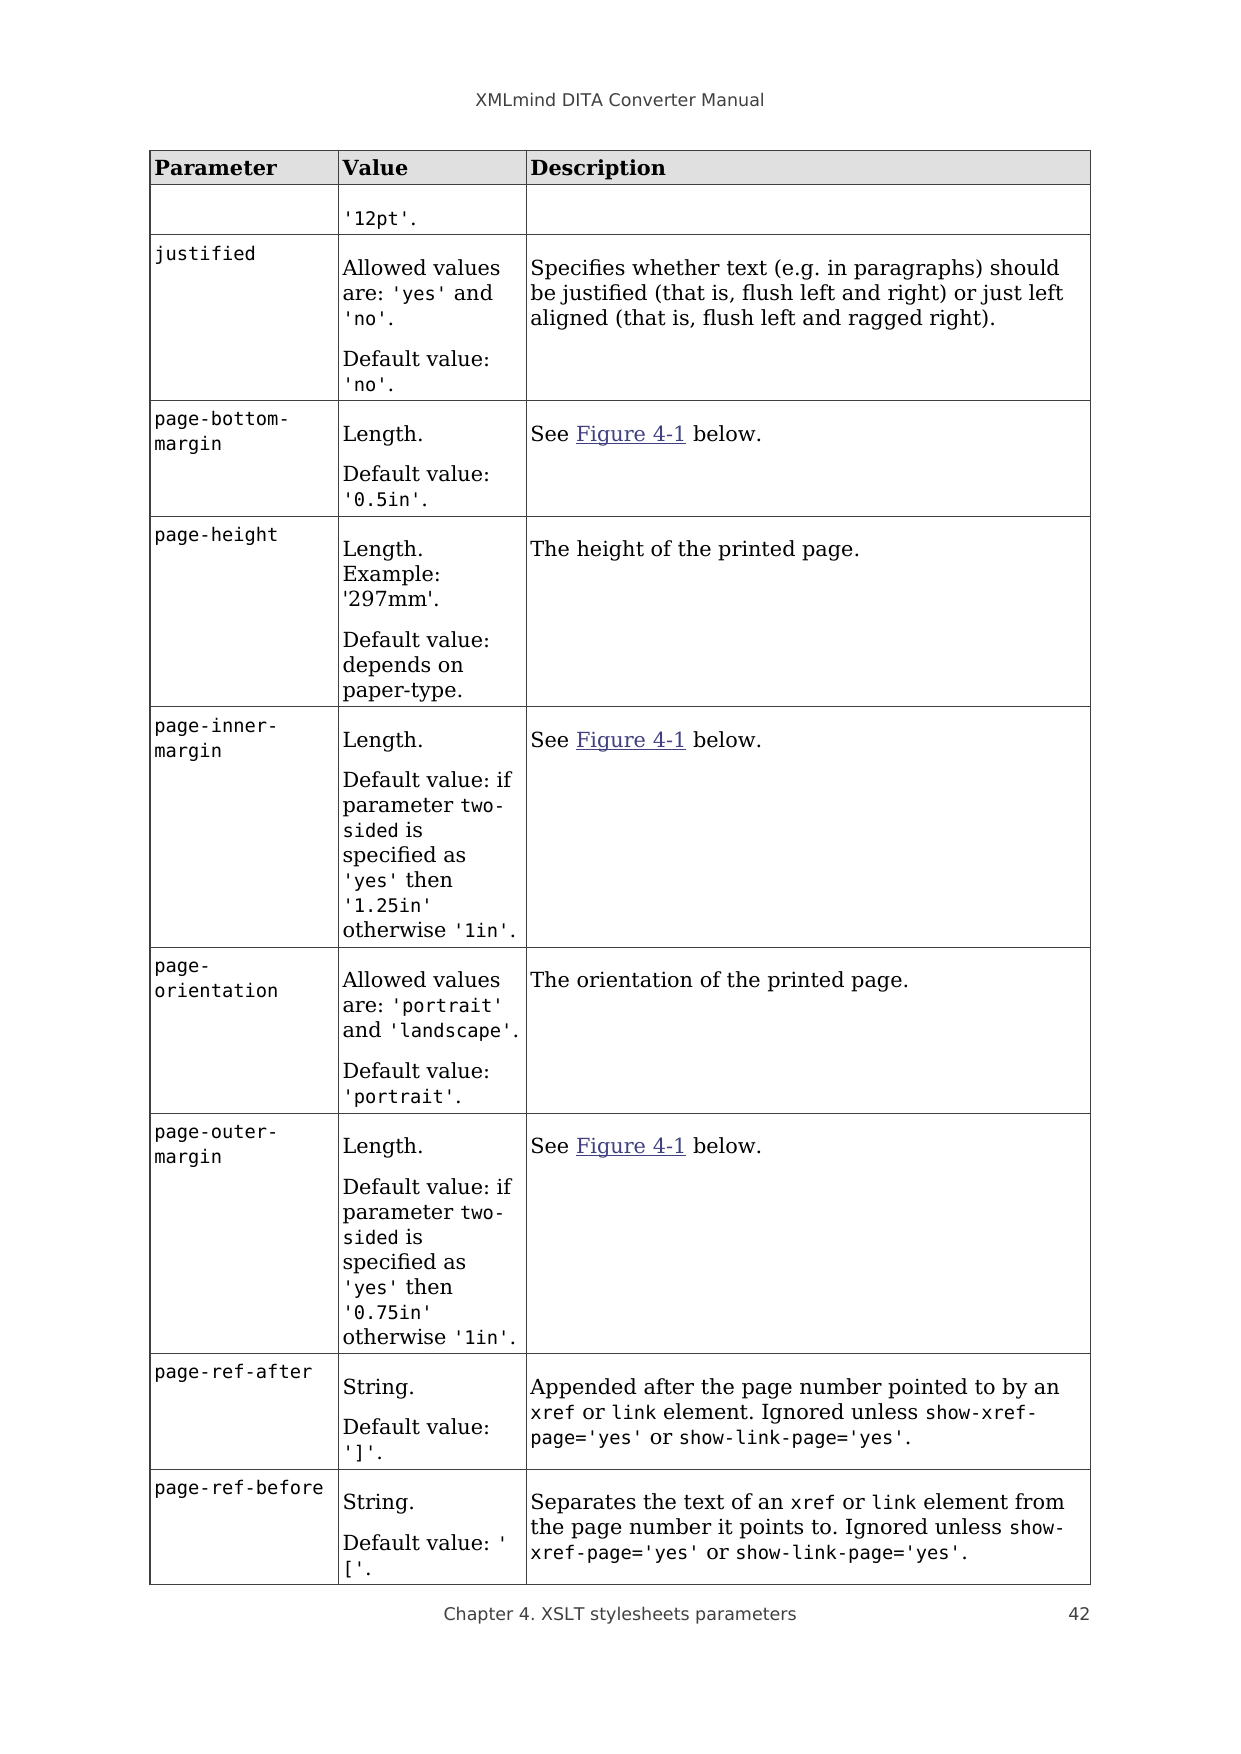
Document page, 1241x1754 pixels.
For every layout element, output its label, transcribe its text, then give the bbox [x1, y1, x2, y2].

table_cell Allowed values are: 'yes' and 'no'. Default value: 'no'. [339, 235, 526, 400]
table_cell Length. Example: '297mm'. Default value: depends on paper-type. [339, 517, 526, 706]
table_cell Specifies whether text (e.g. in paragraphs) should be justified (that is, flush left and right) or just left aligned (that is, flush left and ragged right). [527, 235, 1090, 400]
table_cell page-height [151, 517, 338, 706]
table_cell [527, 185, 1090, 234]
table_cell '12pt'. [339, 185, 526, 234]
table_cell page-ref-before [151, 1470, 338, 1584]
table_cell Appended after the page number pointed to by an xref or link element. Ignored unless show-xref-page='yes' or show-link-page='yes'. [527, 1354, 1090, 1469]
table_cell The height of the printed page. [527, 517, 1090, 706]
table_cell [151, 185, 338, 234]
table_cell page-bottom-margin [151, 401, 338, 516]
table_header Description [527, 151, 1090, 184]
table_cell See Figure 4-1 below. [527, 707, 1090, 947]
table_cell The orientation of the printed page. [527, 948, 1090, 1112]
table_cell See Figure 4-1 below. [527, 1114, 1090, 1353]
table_cell Allowed values are: 'portrait' and 'landscape'. Default value: 'portrait'. [339, 948, 526, 1112]
table_cell Separates the text of an xref or link element from the page number it points to. Ignored unless show-xref-page='yes' or show-link-page='yes'. [527, 1470, 1090, 1584]
table_cell page-ref-after [151, 1354, 338, 1469]
table_cell page-orientation [151, 948, 338, 1112]
table_header Value [339, 151, 526, 184]
table_header Parameter [151, 151, 338, 184]
table_cell page-inner-margin [151, 707, 338, 947]
table_cell See Figure 4-1 below. [527, 401, 1090, 516]
table_cell Length. Default value: '0.5in'. [339, 401, 526, 516]
table_cell Length. Default value: if parameter two-sided is specified as 'yes' then '0.75in' otherwise '1in'. [339, 1114, 526, 1353]
table_cell justified [151, 235, 338, 400]
table_cell String. Default value: ']'. [339, 1354, 526, 1469]
table_cell String. Default value: ' ['. [339, 1470, 526, 1584]
table_cell Length. Default value: if parameter two-sided is specified as 'yes' then '1.25in' otherwise '1in'. [339, 707, 526, 947]
table_cell page-outer-margin [151, 1114, 338, 1353]
